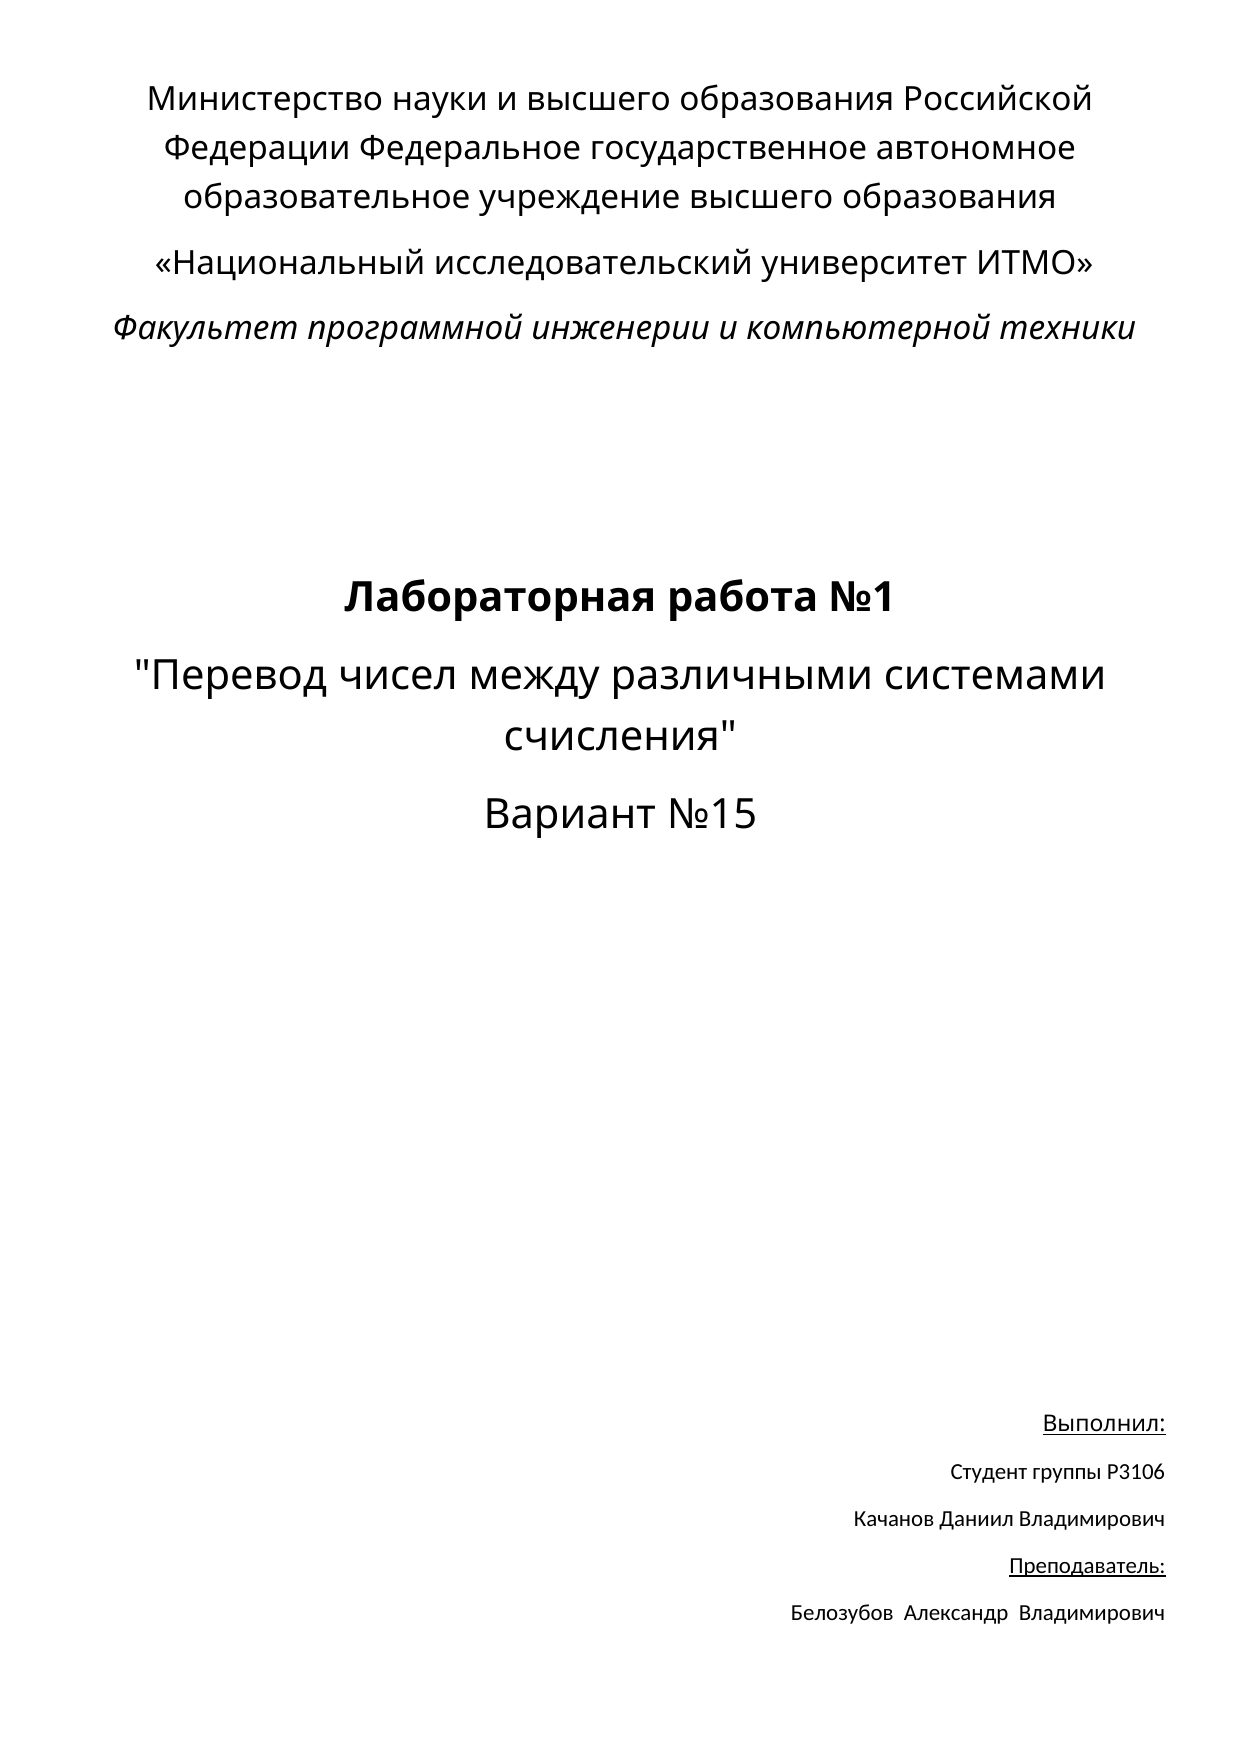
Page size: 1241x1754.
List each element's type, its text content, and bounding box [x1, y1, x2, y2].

text Выполнил: [75, 1407, 1165, 1438]
text "Перевод чисел между различными системами счисления" [75, 644, 1165, 763]
text Факультет программной инженерии и компьютерной техники [75, 304, 1165, 349]
text Белозубов Александр Владимирович [75, 1598, 1165, 1626]
text Лабораторная работа №1 [75, 567, 1165, 623]
text Министерство науки и высшего образования Российской Федерации Федеральное государственное автономное образовательное учреждение высшего образования [75, 75, 1165, 218]
text Вариант №15 [75, 784, 1165, 841]
text Качанов Даниил Владимирович [75, 1504, 1165, 1532]
text Студент группы P3106 [75, 1457, 1165, 1486]
text «Национальный исследовательский университет ИТМО» [75, 238, 1165, 284]
text Преподаватель: [75, 1551, 1165, 1579]
